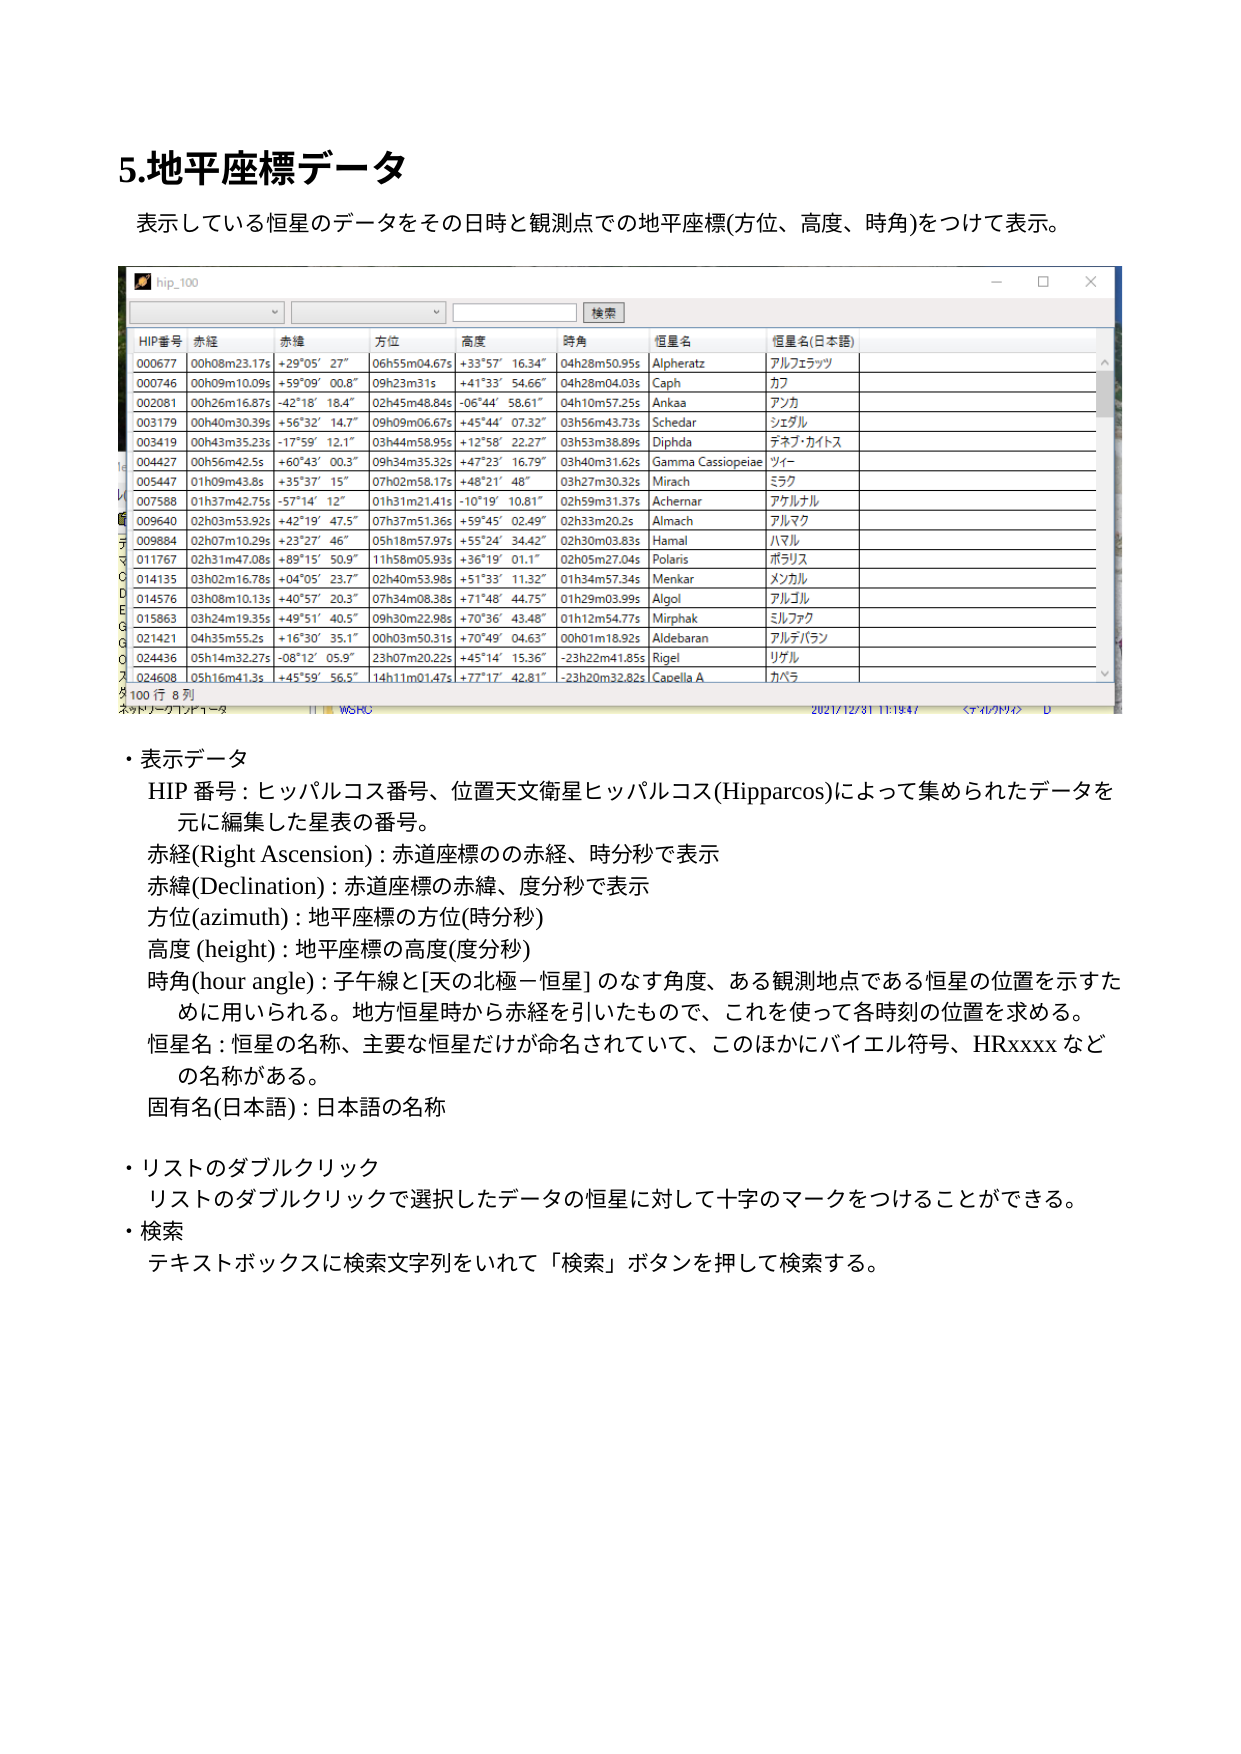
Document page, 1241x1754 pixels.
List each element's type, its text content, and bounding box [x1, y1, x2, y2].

text 恒星名 : 恒星の名称、主要な恒星だけが命名されていて、このほかにバイエル符号、HRxxxxなどの名称がある。 [148, 1027, 1122, 1090]
text ・検索 [118, 1214, 1122, 1246]
text テキストボックスに検索文字列をいれて「検索」ボタンを押して検索する。 [148, 1246, 1122, 1277]
text 表示している恒星のデータをその日時と観測点での地平座標(方位、高度、時角)をつけて表示。 [136, 206, 1122, 237]
text 赤経(Right Ascension) : 赤道座標のの赤経、時分秒で表示 [148, 837, 1122, 869]
text 方位(azimuth) : 地平座標の方位(時分秒) [148, 900, 1122, 932]
text リストのダブルクリックで選択したデータの恒星に対して十字のマークをつけることができる。 [148, 1182, 1122, 1214]
text ・リストのダブルクリック [118, 1151, 1122, 1182]
text 高度 (height) : 地平座標の高度(度分秒) [148, 932, 1122, 964]
text 赤緯(Declination) : 赤道座標の赤緯、度分秒で表示 [148, 869, 1122, 900]
text 時角(hour angle) : 子午線と[天の北極－恒星] のなす角度、ある観測地点である恒星の位置を示すために用いられる。地方恒星時から赤経を引いたもので、これを使って各時刻の位置を求める。 [148, 964, 1122, 1027]
picture [118, 266, 1123, 714]
text ・表示データ [118, 742, 1122, 774]
text HIP番号 : ヒッパルコス番号、位置天文衛星ヒッパルコス(Hipparcos)によって集められたデータを元に編集した星表の番号。 [148, 774, 1122, 837]
subtitle 5.地平座標データ [118, 139, 1122, 193]
text 固有名(日本語) : 日本語の名称 [148, 1090, 1122, 1122]
